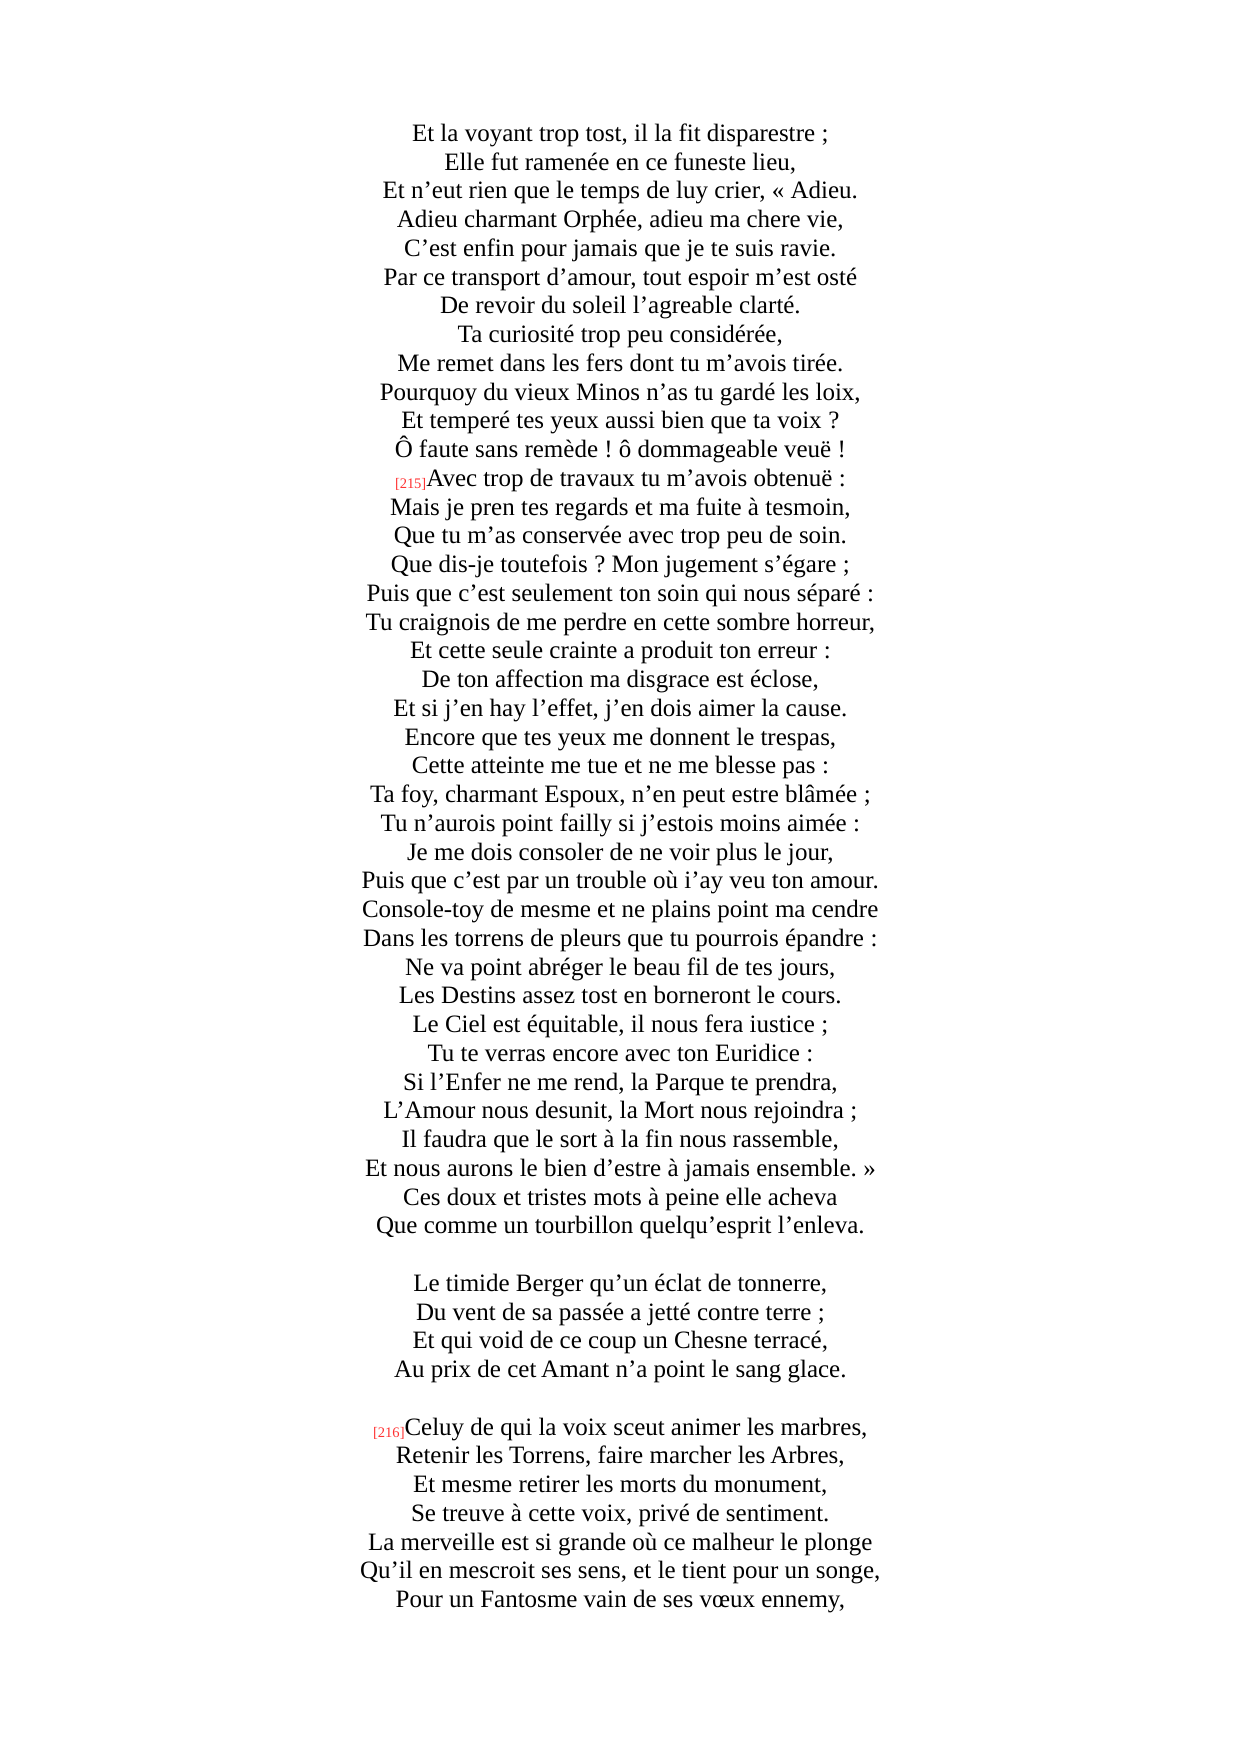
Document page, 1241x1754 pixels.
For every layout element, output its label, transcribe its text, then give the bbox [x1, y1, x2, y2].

subtitle Et mesme retirer les morts du monument, [118, 1469, 1122, 1498]
subtitle Mais je pren tes regards et ma fuite à tesmoin, [118, 492, 1122, 521]
subtitle Console-toy de mesme et ne plains point ma cendre [118, 894, 1122, 923]
subtitle Que dis-je toutefois ? Mon jugement s’égare ; [118, 549, 1122, 578]
subtitle Et n’eut rien que le temps de luy crier, « Adieu. [118, 176, 1122, 204]
subtitle Retenir les Torrens, faire marcher les Arbres, [118, 1441, 1122, 1469]
subtitle Par ce transport d’amour, tout espoir m’est osté [118, 262, 1122, 291]
subtitle Tu craignois de me perdre en cette sombre horreur, [118, 607, 1122, 636]
subtitle Ô faute sans remède ! ô dommageable veuë ! [118, 434, 1122, 463]
subtitle Cette atteinte me tue et ne me blesse pas : [118, 751, 1122, 779]
subtitle Encore que tes yeux me donnent le trespas, [118, 722, 1122, 751]
subtitle Que tu m’as conservée avec trop peu de soin. [118, 521, 1122, 549]
subtitle Les Destins assez tost en borneront le cours. [118, 981, 1122, 1009]
subtitle Si l’Enfer ne me rend, la Parque te prendra, [118, 1067, 1122, 1096]
subtitle Le timide Berger qu’un éclat de tonnerre, [118, 1268, 1122, 1297]
subtitle Et nous aurons le bien d’estre à jamais ensemble. » [118, 1153, 1122, 1182]
subtitle De revoir du soleil l’agreable clarté. [118, 291, 1122, 319]
subtitle L’Amour nous desunit, la Mort nous rejoindra ; [118, 1096, 1122, 1124]
subtitle Et cette seule crainte a produit ton erreur : [118, 636, 1122, 664]
subtitle Ces doux et tristes mots à peine elle acheva [118, 1182, 1122, 1211]
subtitle Et temperé tes yeux aussi bien que ta voix ? [118, 406, 1122, 434]
subtitle Pour un Fantosme vain de ses vœux ennemy, [118, 1584, 1122, 1613]
subtitle Dans les torrens de pleurs que tu pourrois épandre : [118, 923, 1122, 952]
subtitle Le Ciel est équitable, il nous fera iustice ; [118, 1009, 1122, 1038]
subtitle Qu’il en mescroit ses sens, et le tient pour un songe, [118, 1556, 1122, 1584]
subtitle Et la voyant trop tost, il la fit disparestre ; [118, 118, 1122, 147]
subtitle Du vent de sa passée a jetté contre terre ; [118, 1297, 1122, 1326]
subtitle Tu n’aurois point failly si j’estois moins aimée : [118, 808, 1122, 837]
subtitle [216]Celuy de qui la voix sceut animer les marbres, [118, 1412, 1122, 1441]
subtitle Elle fut ramenée en ce funeste lieu, [118, 147, 1122, 176]
subtitle Me remet dans les fers dont tu m’avois tirée. [118, 348, 1122, 377]
subtitle La merveille est si grande où ce malheur le plonge [118, 1527, 1122, 1556]
subtitle Et qui void de ce coup un Chesne terracé, [118, 1326, 1122, 1354]
subtitle Adieu charmant Orphée, adieu ma chere vie, [118, 204, 1122, 233]
subtitle Puis que c’est par un trouble où i’ay veu ton amour. [118, 866, 1122, 894]
subtitle Que comme un tourbillon quelqu’esprit l’enleva. [118, 1211, 1122, 1239]
subtitle Ta foy, charmant Espoux, n’en peut estre blâmée ; [118, 779, 1122, 808]
subtitle Ta curiosité trop peu considérée, [118, 319, 1122, 348]
subtitle Puis que c’est seulement ton soin qui nous séparé : [118, 578, 1122, 607]
subtitle Et si j’en hay l’effet, j’en dois aimer la cause. [118, 693, 1122, 722]
subtitle De ton affection ma disgrace est éclose, [118, 664, 1122, 693]
subtitle Pourquoy du vieux Minos n’as tu gardé les loix, [118, 377, 1122, 406]
subtitle Ne va point abréger le beau fil de tes jours, [118, 952, 1122, 981]
subtitle Je me dois consoler de ne voir plus le jour, [118, 837, 1122, 866]
subtitle [215]Avec trop de travaux tu m’avois obtenuë : [118, 463, 1122, 492]
subtitle Au prix de cet Amant n’a point le sang glace. [118, 1354, 1122, 1383]
subtitle Tu te verras encore avec ton Euridice : [118, 1038, 1122, 1067]
subtitle Se treuve à cette voix, privé de sentiment. [118, 1498, 1122, 1527]
subtitle C’est enfin pour jamais que je te suis ravie. [118, 233, 1122, 262]
subtitle Il faudra que le sort à la fin nous rassemble, [118, 1124, 1122, 1153]
